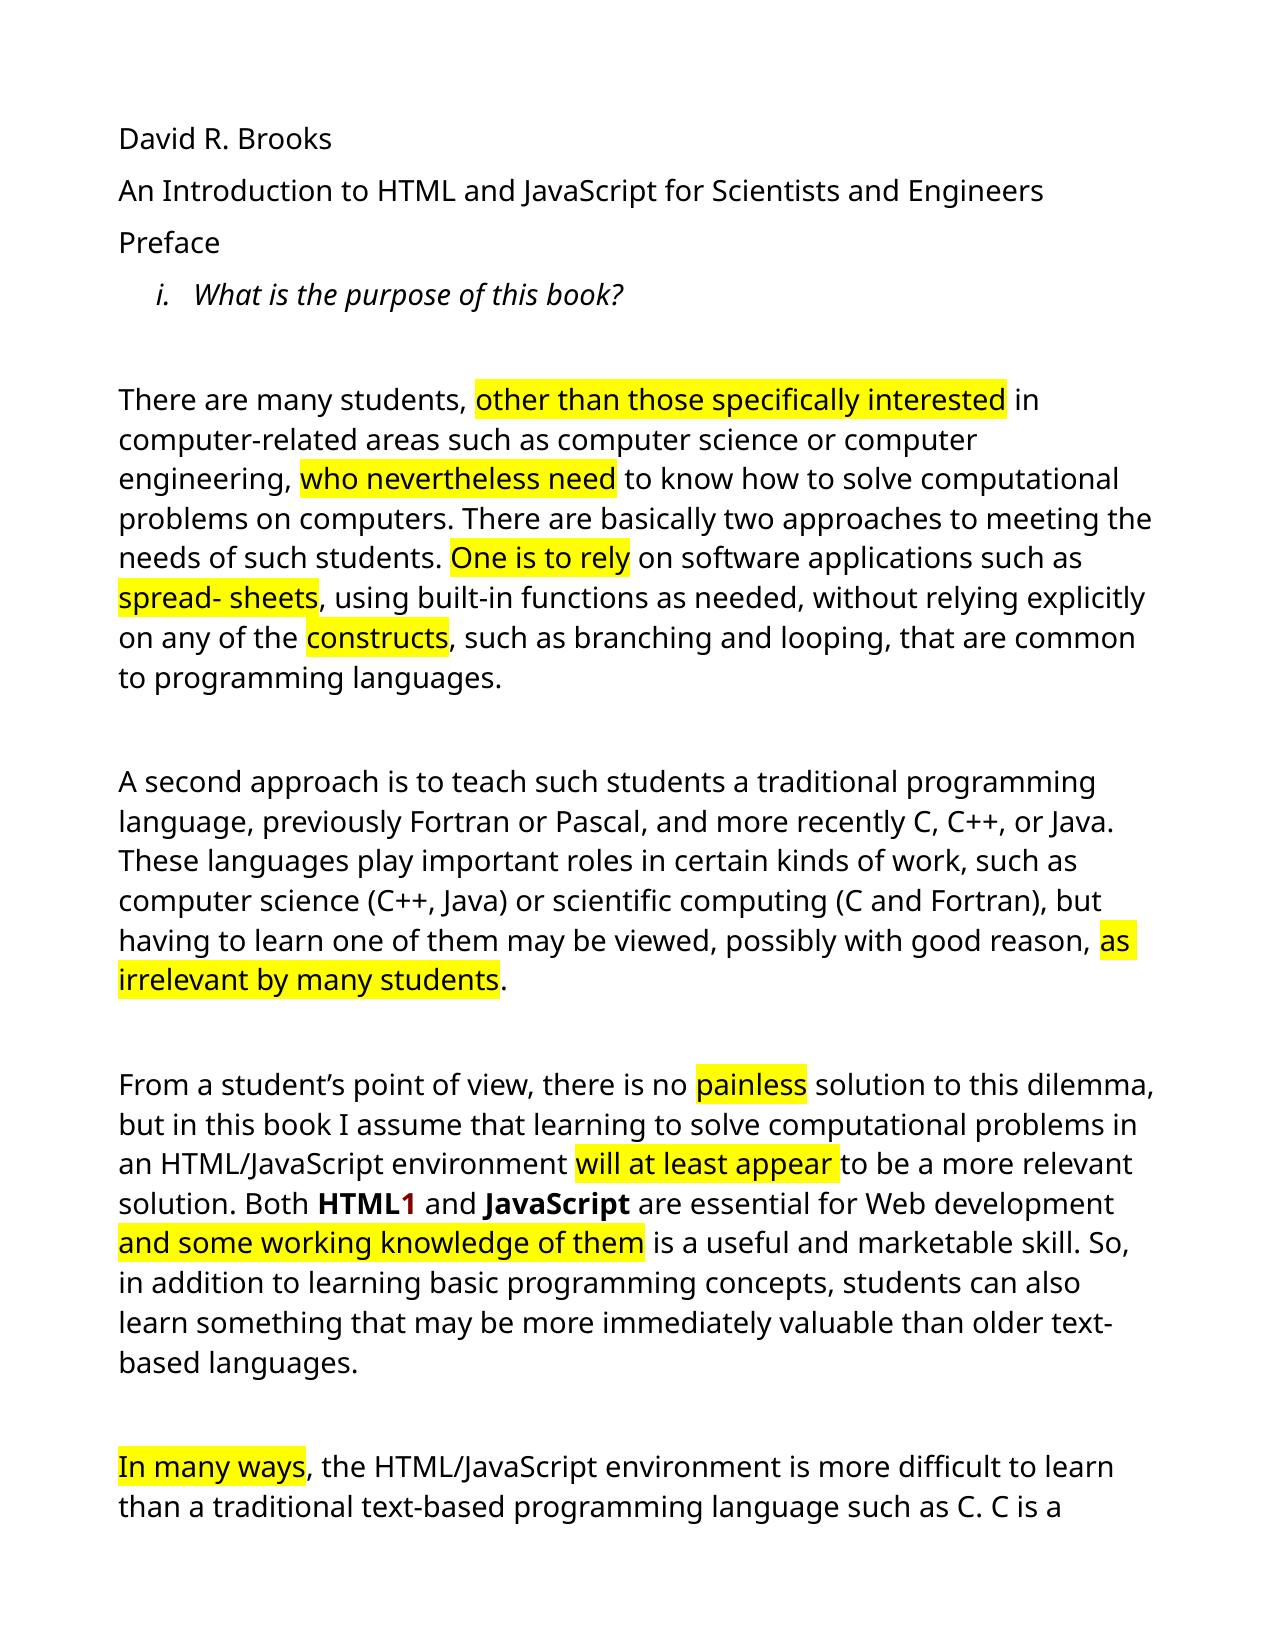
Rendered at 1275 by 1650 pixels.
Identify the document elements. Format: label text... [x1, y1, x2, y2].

text David R. Brooks [118, 118, 1157, 158]
text An Introduction to HTML and JavaScript for Scientists and Engineers [118, 170, 1157, 210]
text A second approach is to teach such students a traditional programming language, previously Fortran or Pascal, and more recently C, C++, or Java. These languages play important roles in certain kinds of work, such as computer science (C++, Java) or scientific computing (C and Fortran), but having to learn one of them may be viewed, possibly with good reason, as irrelevant by many students. [118, 761, 1157, 999]
text In many ways, the HTML/JavaScript environment is more difficult to learn than a traditional text-based programming language such as C. C is a [118, 1446, 1157, 1526]
text From a student’s point of view, there is no painless solution to this dilemma, but in this book I assume that learning to solve computational problems in an HTML/JavaScript environment will at least appear to be a more relevant solution. Both HTML1 and JavaScript are essential for Web development and some working knowledge of them is a useful and marketable skill. So, in addition to learning basic programming concepts, students can also learn something that may be more immediately valuable than older text-based languages. [118, 1064, 1157, 1382]
text Preface [118, 222, 1157, 262]
text There are many students, other than those specifically interested in computer-related areas such as computer science or computer engineering, who nevertheless need to know how to solve computational problems on computers. There are basically two approaches to meeting the needs of such students. One is to rely on software applications such as spread- sheets, using built-in functions as needed, without relying explicitly on any of the constructs, such as branching and looping, that are common to programming languages. [118, 379, 1157, 697]
list What is the purpose of this book? [156, 275, 1157, 314]
